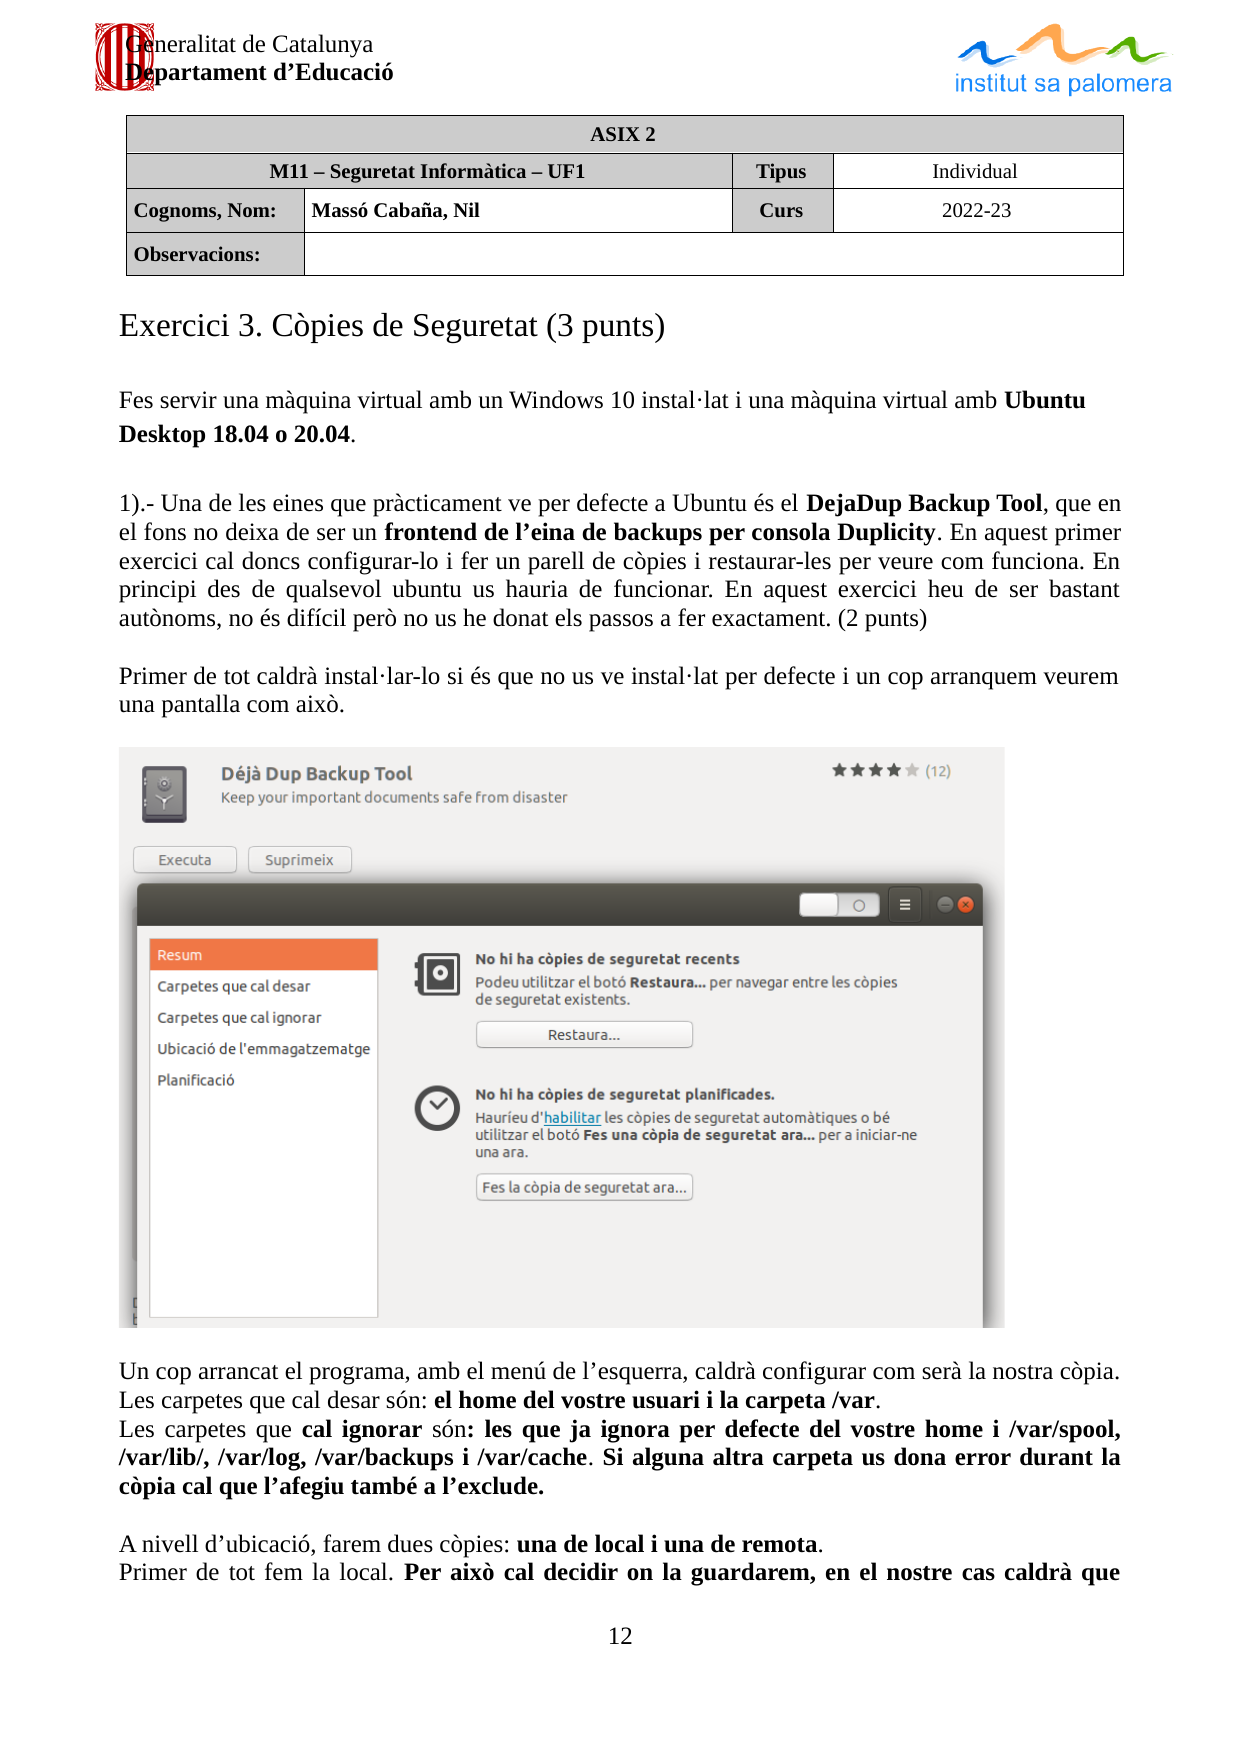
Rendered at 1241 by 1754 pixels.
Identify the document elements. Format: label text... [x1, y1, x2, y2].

text Un cop arrancat el programa, amb el menú de l’esquerra, caldrà configurar com serà la nostra còpia. [119, 1356, 1121, 1385]
picture [118, 747, 1005, 1328]
text A nivell d’ubicació, farem dues còpies: una de local i una de remota. [119, 1529, 1121, 1557]
text Les carpetes que cal ignorar són: les que ja ignora per defecte del vostre home i /var/spool, /var/lib/, /var/log, /var/backups i /var/cache. Si alguna altra carpeta us dona error durant la còpia cal que l’afegiu també a l’exclude. [119, 1414, 1121, 1500]
subtitle Exercici 3. Còpies de Seguretat (3 punts) [119, 305, 1121, 343]
text Fes servir una màquina virtual amb un Windows 10 instal·lat i una màquina virtual amb Ubuntu Desktop 18.04 o 20.04. [119, 385, 1121, 448]
text 1).- Una de les eines que pràcticament ve per defecte a Ubuntu és el DejaDup Backup Tool, que en el fons no deixa de ser un frontend de l’eina de backups per consola Duplicity. En aquest primer exercici cal doncs configurar-lo i fer un parell de còpies i restaurar-les per veure com funciona. En principi des de qualsevol ubuntu us hauria de funcionar. En aquest exercici heu de ser bastant autònoms, no és difícil però no us he donat els passos a fer exactament. (2 punts) [119, 488, 1121, 632]
text Primer de tot caldrà instal·lar-lo si és que no us ve instal·lat per defecte i un cop arranquem veurem una pantalla com això. [119, 661, 1121, 718]
text Les carpetes que cal desar són: el home del vostre usuari i la carpeta /var. [119, 1385, 1121, 1414]
picture [93, 21, 155, 93]
text Primer de tot fem la local. Per això cal decidir on la guardarem, en el nostre cas caldrà que [119, 1557, 1121, 1586]
picture [948, 21, 1177, 100]
